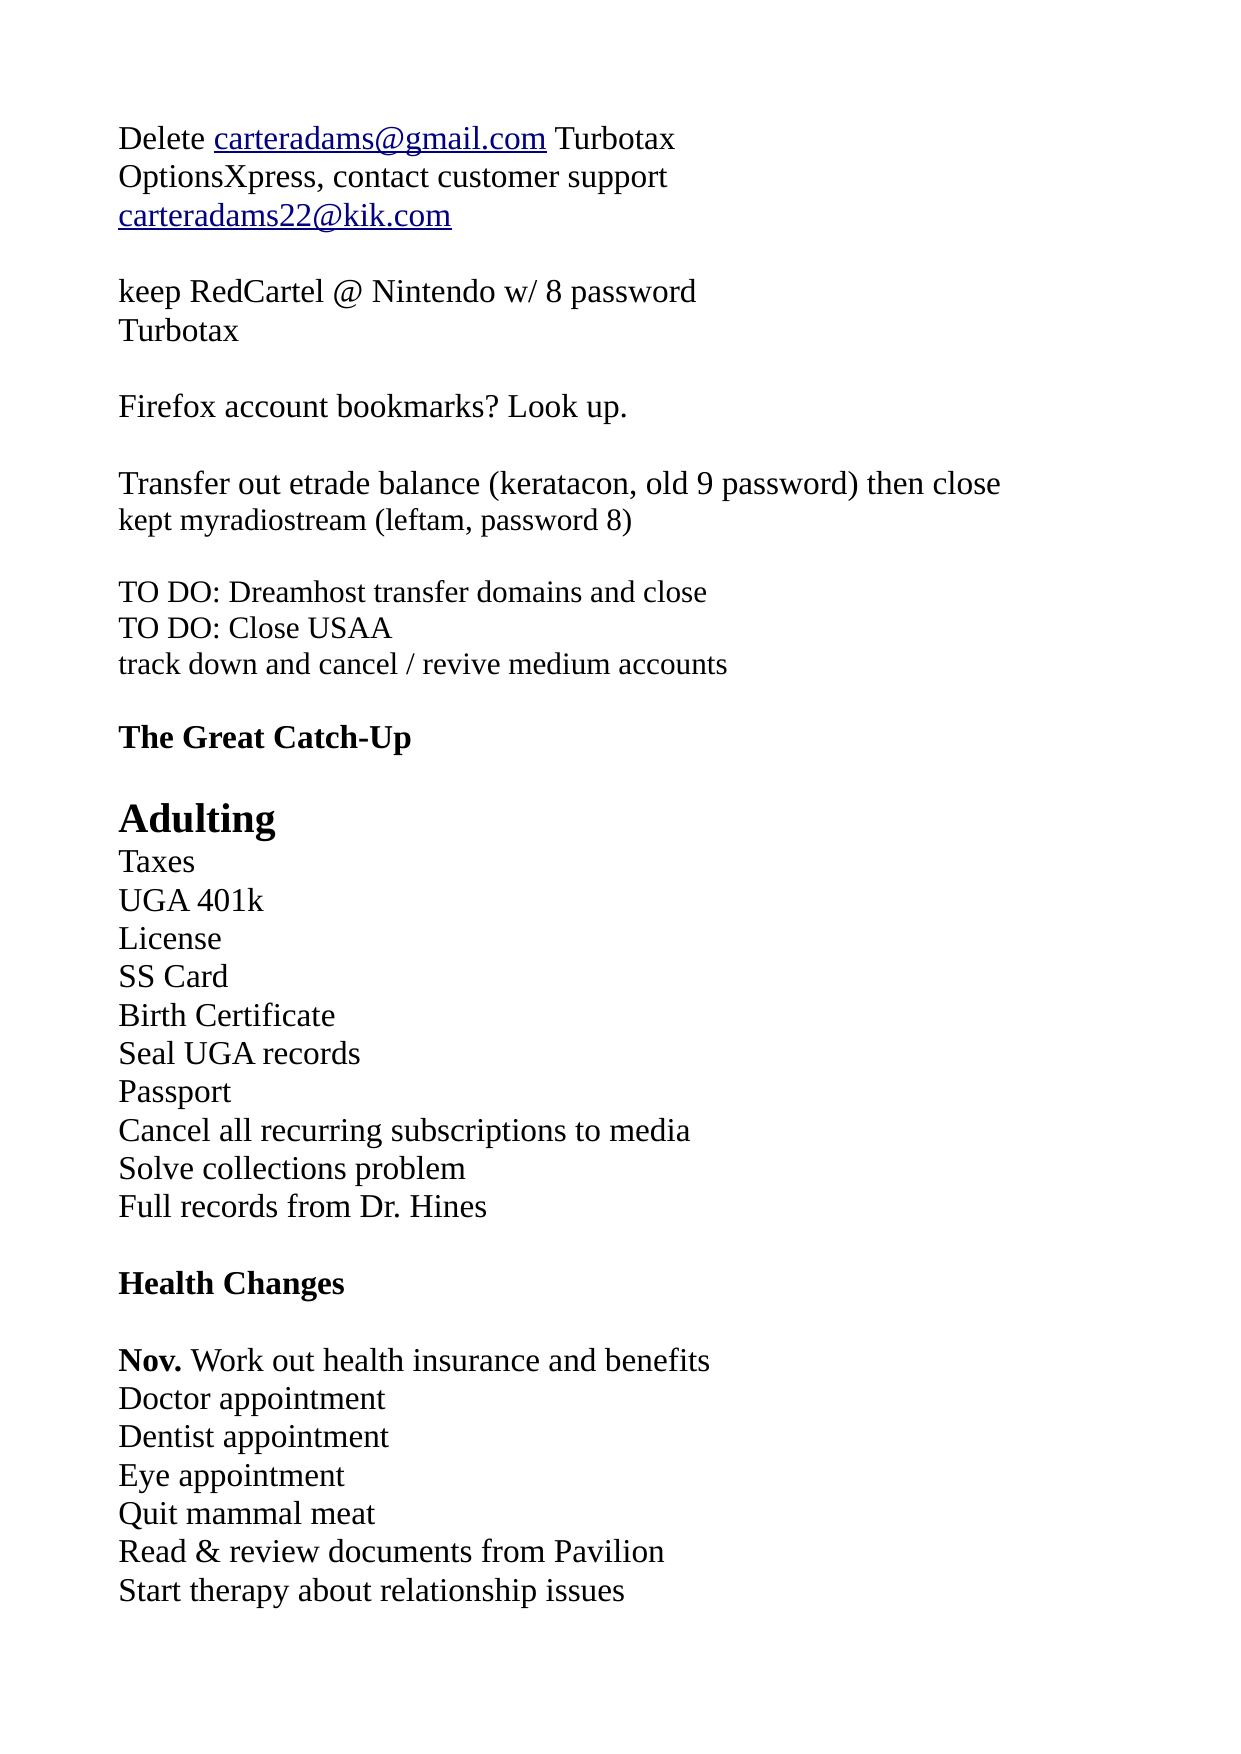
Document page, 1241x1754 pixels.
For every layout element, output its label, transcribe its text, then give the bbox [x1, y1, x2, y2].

text Solve collections problem [118, 1148, 1122, 1187]
text OptionsXpress, contact customer support [118, 156, 1122, 195]
text Health Changes [118, 1263, 1122, 1302]
text track down and cancel / revive medium accounts [118, 645, 1122, 681]
text carteradams22@kik.com [118, 195, 1122, 233]
text TO DO: Dreamhost transfer domains and close [118, 573, 1122, 609]
text Start therapy about relationship issues [118, 1570, 1122, 1608]
text Cancel all recurring subscriptions to media [118, 1110, 1122, 1148]
text Eye appointment [118, 1455, 1122, 1493]
text UGA 401k [118, 880, 1122, 918]
text keep RedCartel @ Nintendo w/ 8 password [118, 271, 1122, 310]
text SS Card [118, 957, 1122, 995]
text License [118, 918, 1122, 957]
text The Great Catch-Up [118, 717, 1122, 755]
text Turbotax [118, 310, 1122, 348]
text Firefox account bookmarks? Look up. [118, 386, 1122, 425]
text Taxes [118, 842, 1122, 880]
text Adulting [118, 794, 1122, 842]
text Nov. Work out health insurance and benefits [118, 1340, 1122, 1378]
text Dentist appointment [118, 1417, 1122, 1455]
text Delete carteradams@gmail.com Turbotax [118, 118, 1122, 156]
text Transfer out etrade balance (keratacon, old 9 password) then close [118, 463, 1122, 501]
text Birth Certificate [118, 995, 1122, 1033]
text Passport [118, 1072, 1122, 1110]
text kept myradiostream (leftam, password 8) [118, 501, 1122, 537]
text Read & review documents from Pavilion [118, 1532, 1122, 1570]
text Quit mammal meat [118, 1493, 1122, 1532]
text Doctor appointment [118, 1378, 1122, 1417]
text Seal UGA records [118, 1033, 1122, 1072]
text Full records from Dr. Hines [118, 1187, 1122, 1225]
text TO DO: Close USAA [118, 609, 1122, 645]
